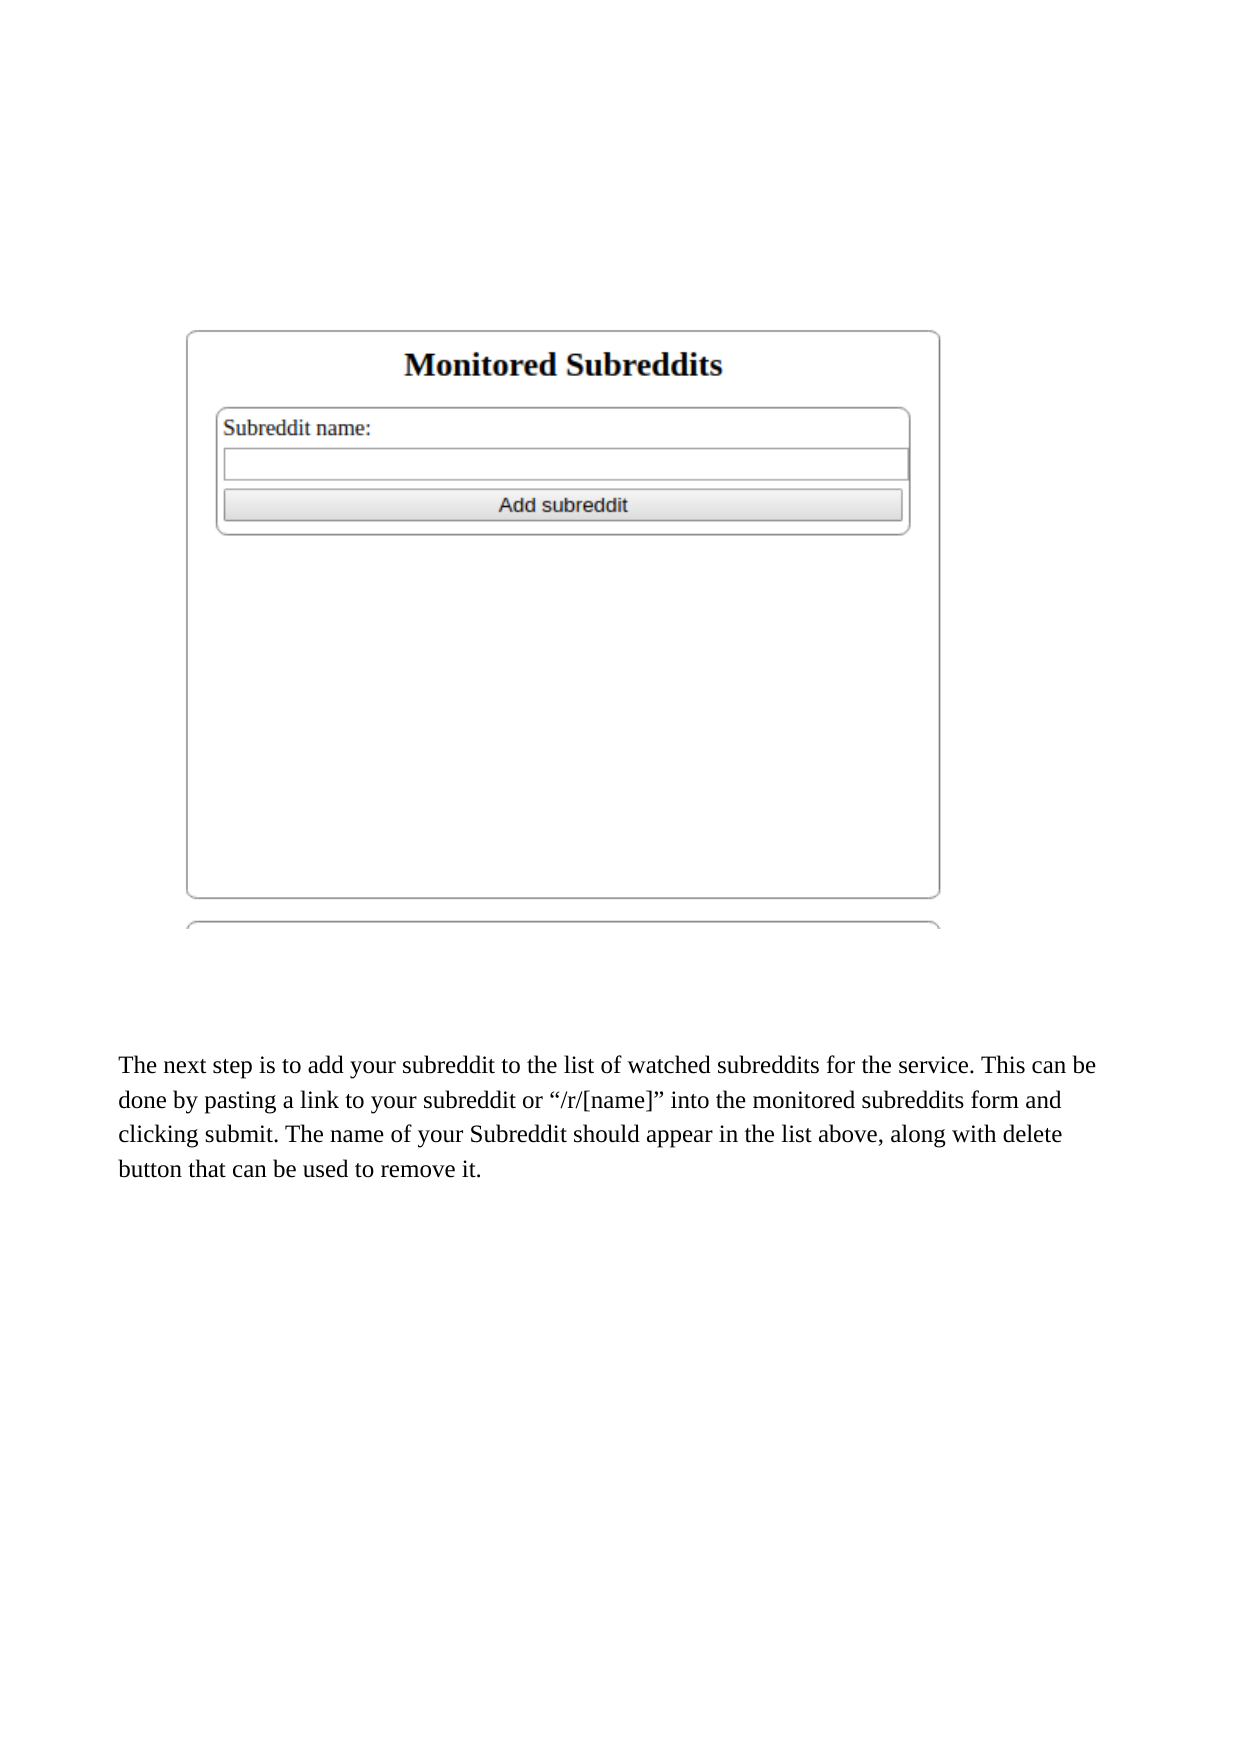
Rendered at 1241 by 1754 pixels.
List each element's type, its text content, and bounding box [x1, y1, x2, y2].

text The next step is to add your subreddit to the list of watched subreddits for the service. This can be done by pasting a link to your subreddit or “/r/[name]” into the monitored subreddits form and clicking submit. The name of your Subreddit should appear in the list above, along with delete button that can be used to remove it. [118, 1050, 1122, 1182]
picture [163, 307, 974, 929]
